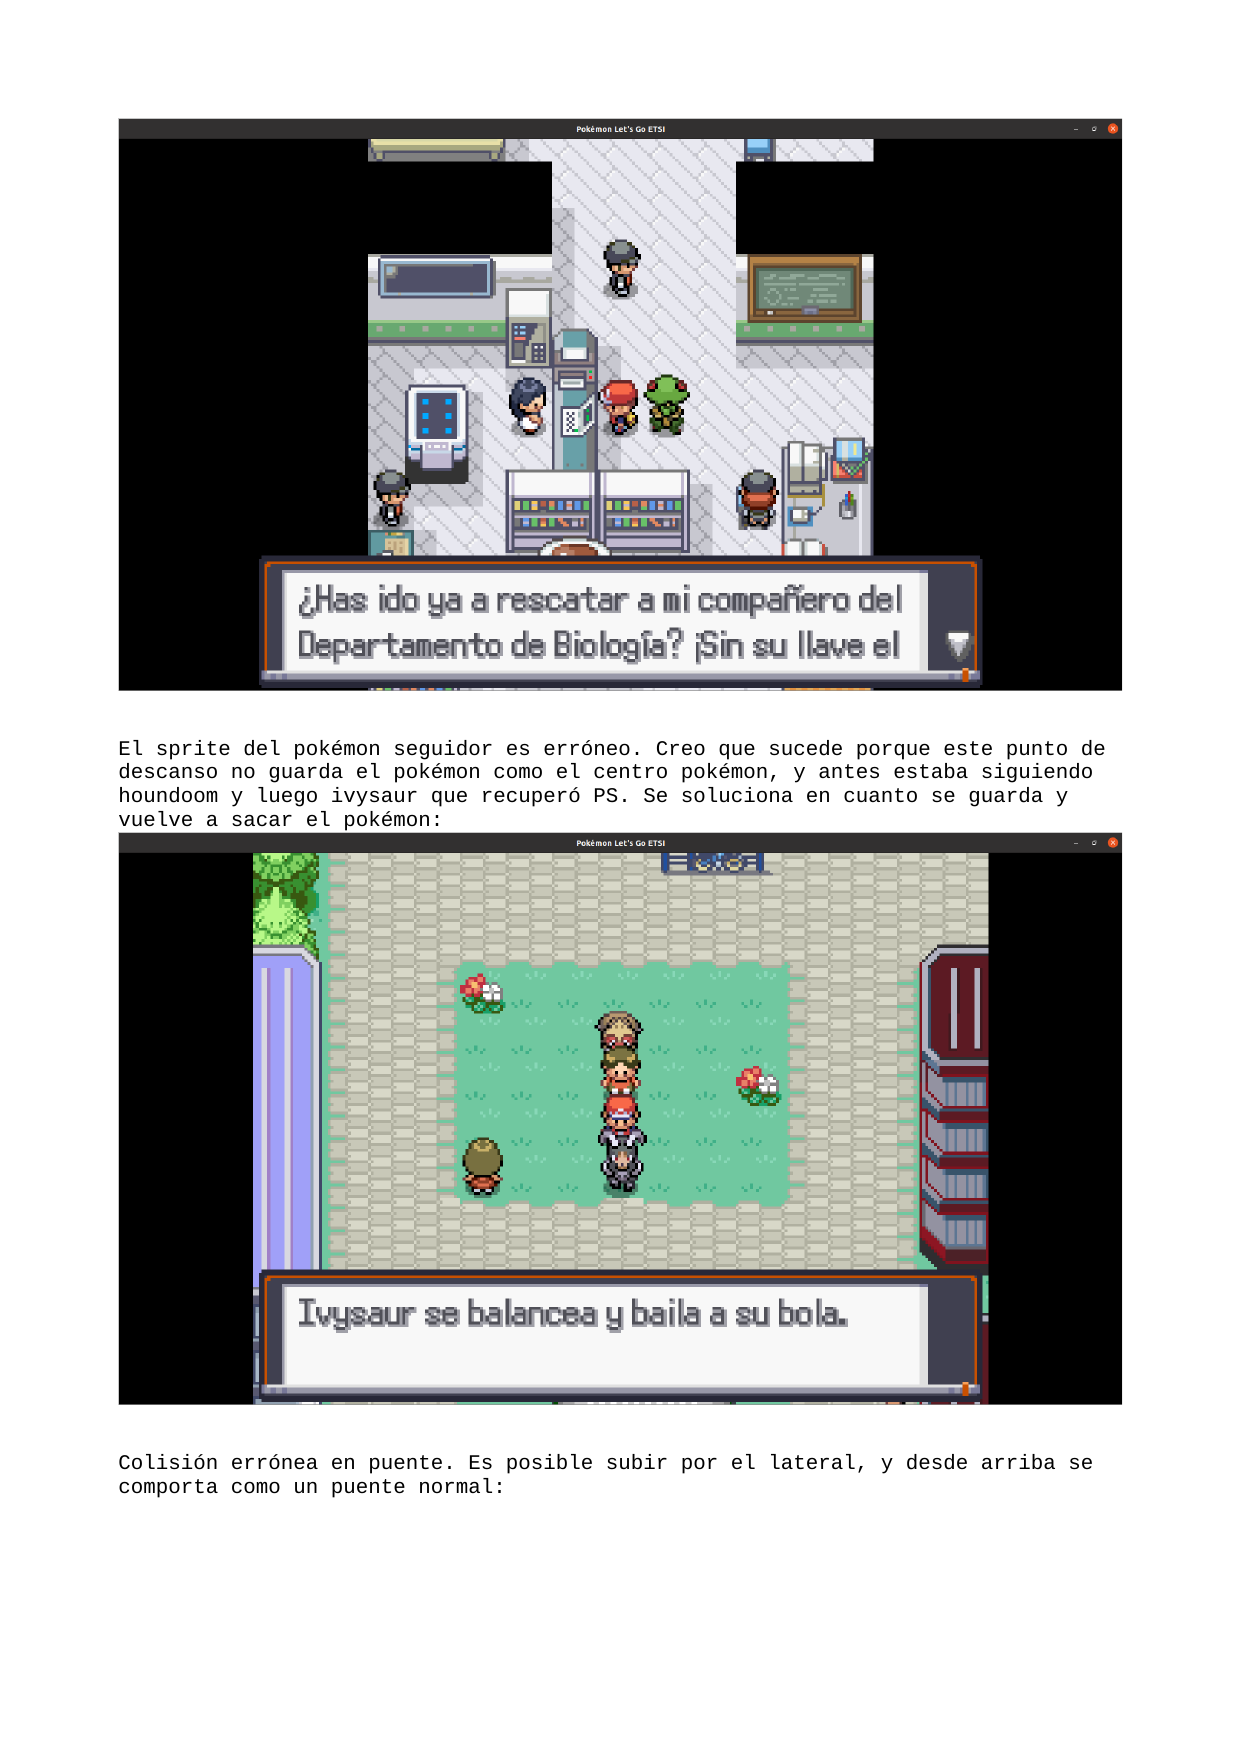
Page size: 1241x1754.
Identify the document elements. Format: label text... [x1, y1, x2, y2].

picture [118, 832, 1123, 1405]
picture [118, 118, 1123, 691]
text El sprite del pokémon seguidor es erróneo. Creo que sucede porque este punto de descanso no guarda el pokémon como el centro pokémon, y antes estaba siguiendo houndoom y luego ivysaur que recuperó PS. Se soluciona en cuanto se guarda y vuelve a sacar el pokémon: [118, 738, 1122, 832]
text Colisión errónea en puente. Es posible subir por el lateral, y desde arriba se comporta como un puente normal: [118, 1452, 1122, 1499]
